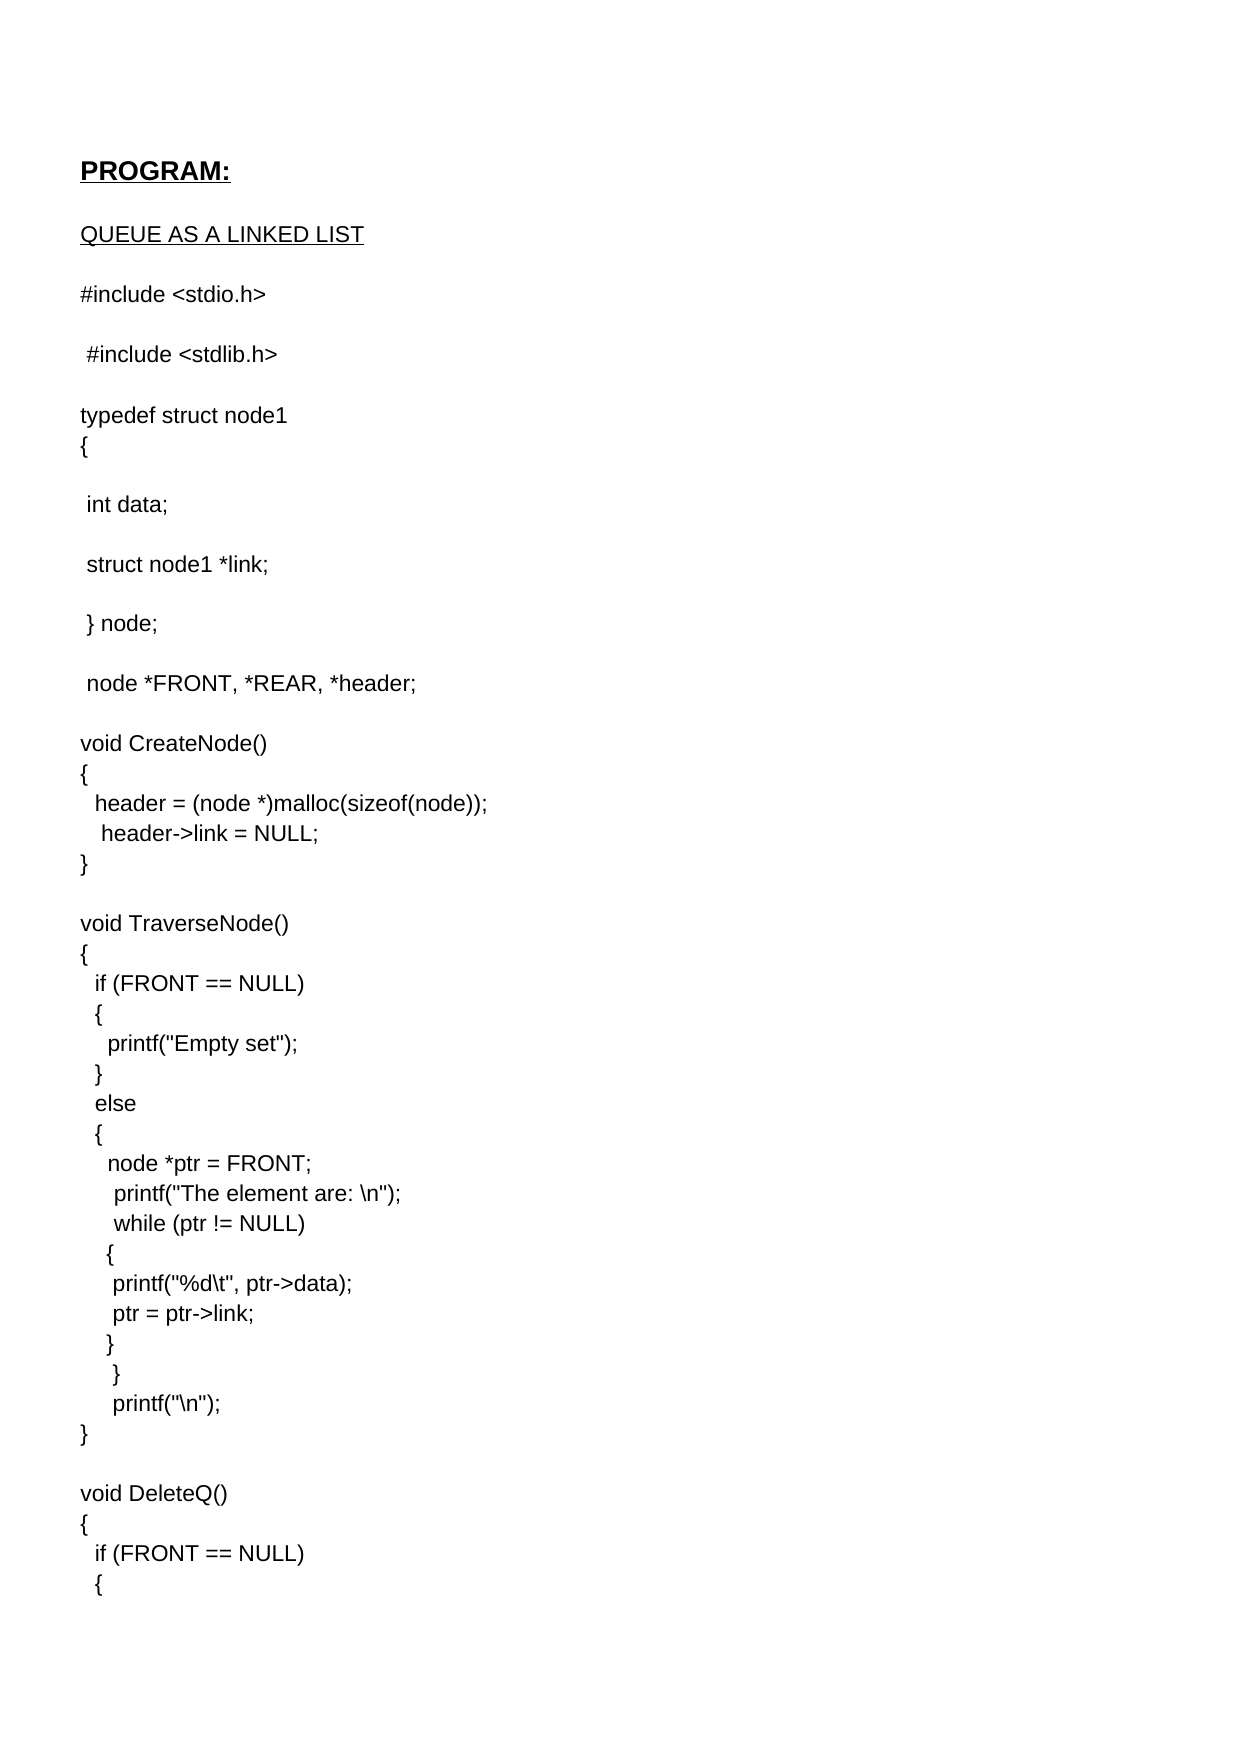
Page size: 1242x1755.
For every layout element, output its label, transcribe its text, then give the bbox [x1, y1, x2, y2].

text { [80, 1510, 866, 1536]
text struct node1 *link; [80, 551, 569, 577]
text { [94, 1120, 866, 1146]
text { [94, 1000, 866, 1026]
text { [106, 1240, 519, 1266]
text void DeleteQ() [80, 1480, 866, 1506]
text printf("\n"); [93, 1390, 362, 1416]
text { [80, 940, 866, 966]
text { [80, 432, 569, 458]
text ptr = ptr->link; [106, 1300, 519, 1326]
text while (ptr != NULL) [107, 1210, 575, 1236]
text { [94, 1570, 866, 1596]
text #include <stdlib.h> [80, 341, 513, 368]
text printf("%d\t", ptr->data); [106, 1270, 519, 1296]
text PROGRAM: [80, 155, 1171, 186]
text } [93, 1360, 362, 1386]
text QUEUE AS A LINKED LIST [80, 221, 866, 247]
text if (FRONT == NULL) [94, 970, 866, 996]
text node *FRONT, *REAR, *header; [80, 670, 569, 696]
text } [94, 1060, 866, 1086]
text header->link = NULL; [94, 819, 774, 846]
text void CreateNode() [80, 729, 866, 756]
text } [80, 1420, 866, 1446]
text node *ptr = FRONT; [107, 1150, 575, 1176]
text if (FRONT == NULL) [94, 1540, 866, 1566]
text #include <stdio.h> [80, 281, 513, 308]
text printf("The element are: \n"); [107, 1180, 575, 1206]
text } node; [80, 610, 569, 637]
text } [80, 849, 866, 876]
text int data; [80, 491, 569, 517]
text typedef struct node1 [80, 402, 866, 428]
text } [93, 1330, 362, 1356]
text printf("Empty set"); [107, 1030, 866, 1056]
text void TraverseNode() [80, 910, 866, 936]
text header = (node *)malloc(sizeof(node)); [94, 789, 774, 816]
text else [94, 1090, 866, 1116]
text { [80, 759, 866, 786]
